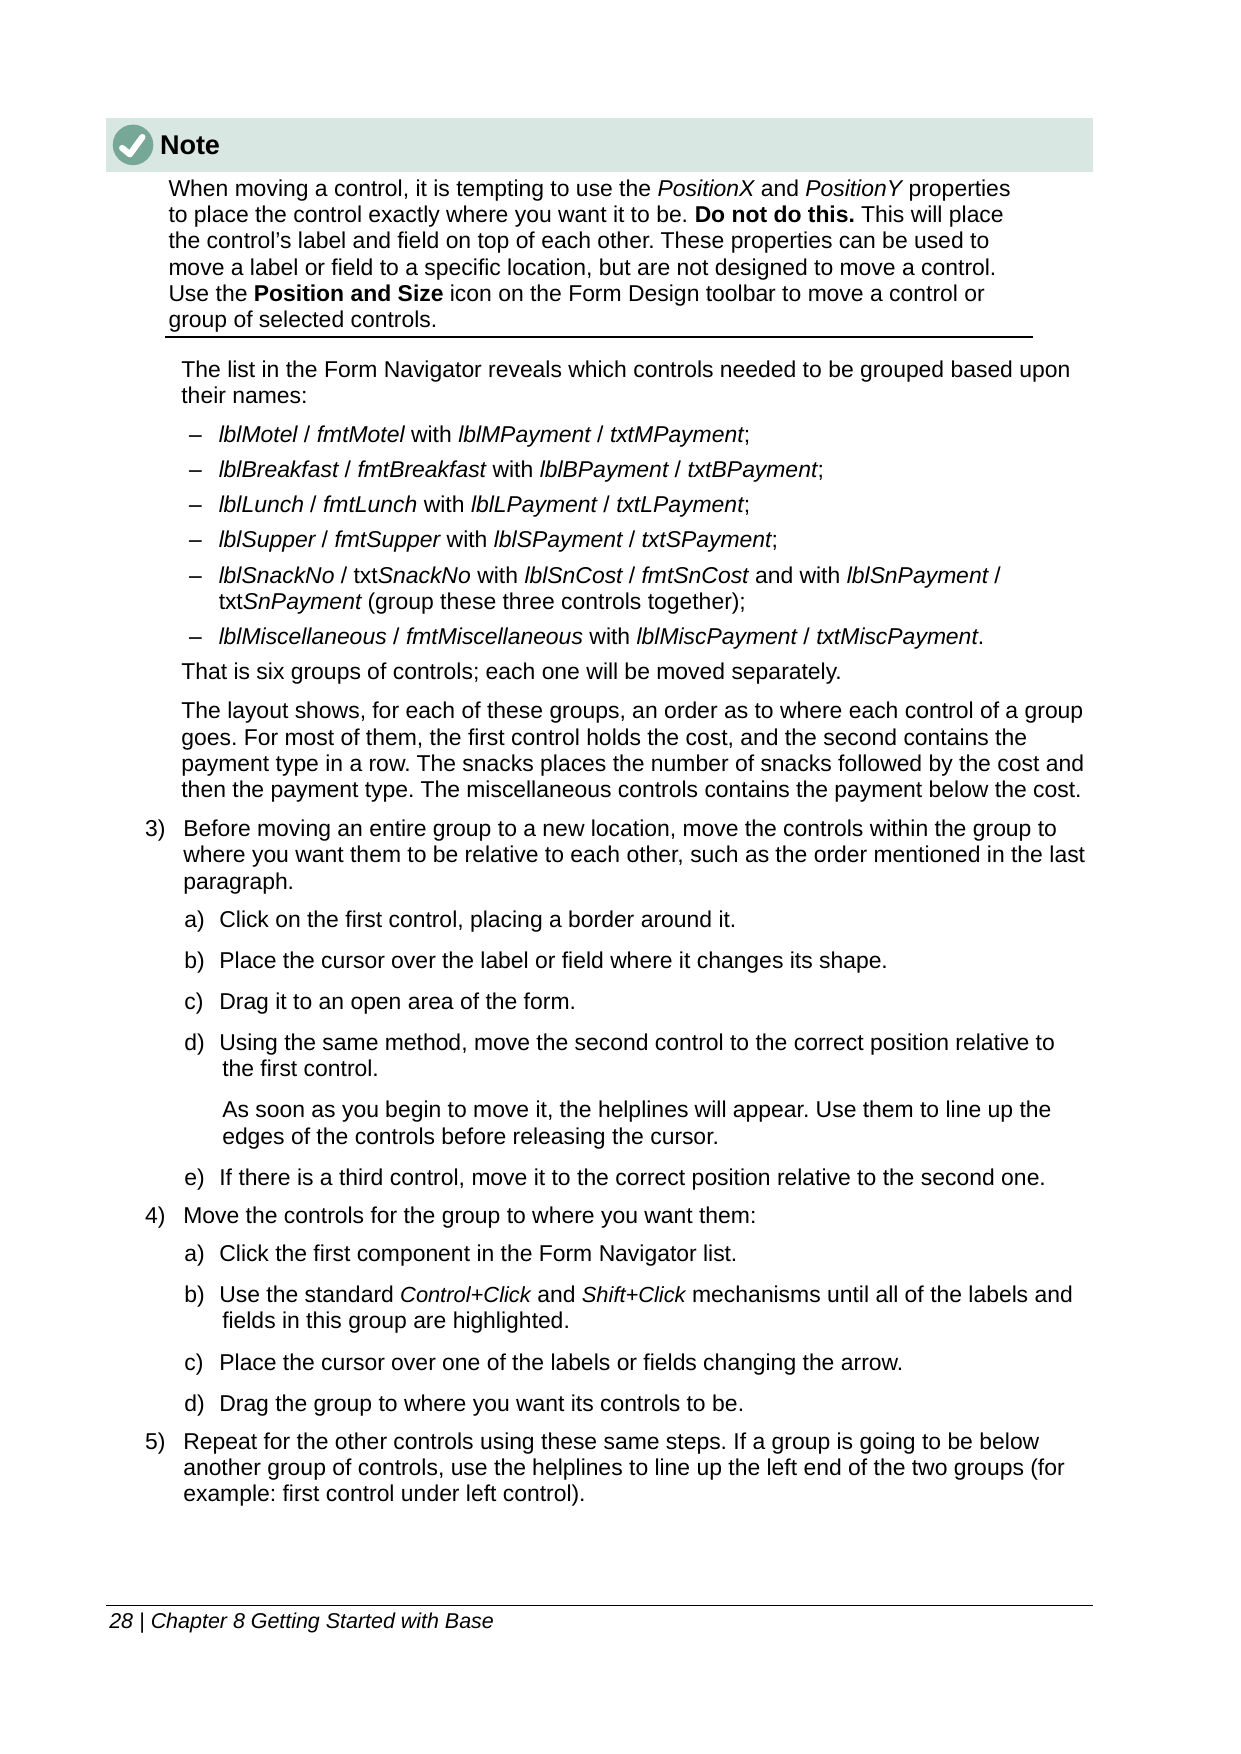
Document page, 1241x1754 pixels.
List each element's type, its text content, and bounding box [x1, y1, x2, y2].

list lblMotel / fmtMotel with lblMPayment / txtMPayment; [189, 421, 1093, 447]
list Place the cursor over one of the labels or fields changing the arrow. [181, 1346, 1093, 1378]
list lblLunch / fmtLunch with lblLPayment / txtLPayment; [189, 491, 1093, 517]
list As soon as you begin to move it, the helplines will appear. Use them to line up the edges of the controls before releasing the cursor. [181, 1093, 1093, 1152]
list Move the controls for the group to where you want them: [165, 1202, 1093, 1228]
list Place the cursor over the label or field where it changes its shape. [181, 944, 1093, 976]
list Drag it to an open area of the form. [181, 985, 1093, 1017]
list Before moving an entire group to a new location, move the controls within the group to where you want them to be relative to each other, such as the order mentioned in the last paragraph. [165, 815, 1093, 894]
text When moving a control, it is tempting to use the PositionX and PositionY properties to place the control exactly where you want it to be. Do not do this. This will place the control’s label and field on top of each other. These properties can be used to move a label or field to a specific location, but are not designed to move a control. Use the Position and Size icon on the Form Design toolbar to move a control or group of selected controls. [165, 172, 1033, 336]
text The list in the Form Navigator reveals which controls needed to be grouped based upon their names: [181, 356, 1093, 408]
list lblSupper / fmtSupper with lblSPayment / txtSPayment; [189, 526, 1093, 553]
list Click the first component in the Form Navigator list. [181, 1237, 1093, 1269]
list Drag the group to where you want its controls to be. [181, 1387, 1093, 1419]
list Click on the first control, placing a border around it. [181, 903, 1093, 935]
list Using the same method, move the second control to the correct position relative to the first control. [181, 1026, 1093, 1085]
list If there is a third control, move it to the correct position relative to the second one. [181, 1161, 1093, 1193]
text The layout shows, for each of these groups, an order as to where each control of a group goes. For most of them, the first control holds the cost, and the second contains the payment type in a row. The snacks places the number of snacks followed by the cost and then the payment type. The miscellaneous controls contains the payment below the cost. [181, 697, 1093, 803]
text That is six groups of controls; each one will be moved separately. [181, 658, 1093, 685]
list Repeat for the other controls using these same steps. If a group is going to be below another group of controls, use the helplines to line up the left end of the two groups (for example: first control under left control). [165, 1428, 1093, 1507]
list lblSnackNo / txtSnackNo with lblSnCost / fmtSnCost and with lblSnPayment / txtSnPayment (group these three controls together); [189, 562, 1093, 614]
list lblMiscellaneous / fmtMiscellaneous with lblMiscPayment / txtMiscPayment. [189, 623, 1093, 649]
list lblBreakfast / fmtBreakfast with lblBPayment / txtBPayment; [189, 456, 1093, 482]
list Use the standard Control+Click and Shift+Click mechanisms until all of the labels and fields in this group are highlighted. [181, 1278, 1093, 1337]
subtitle Note [106, 118, 1093, 172]
